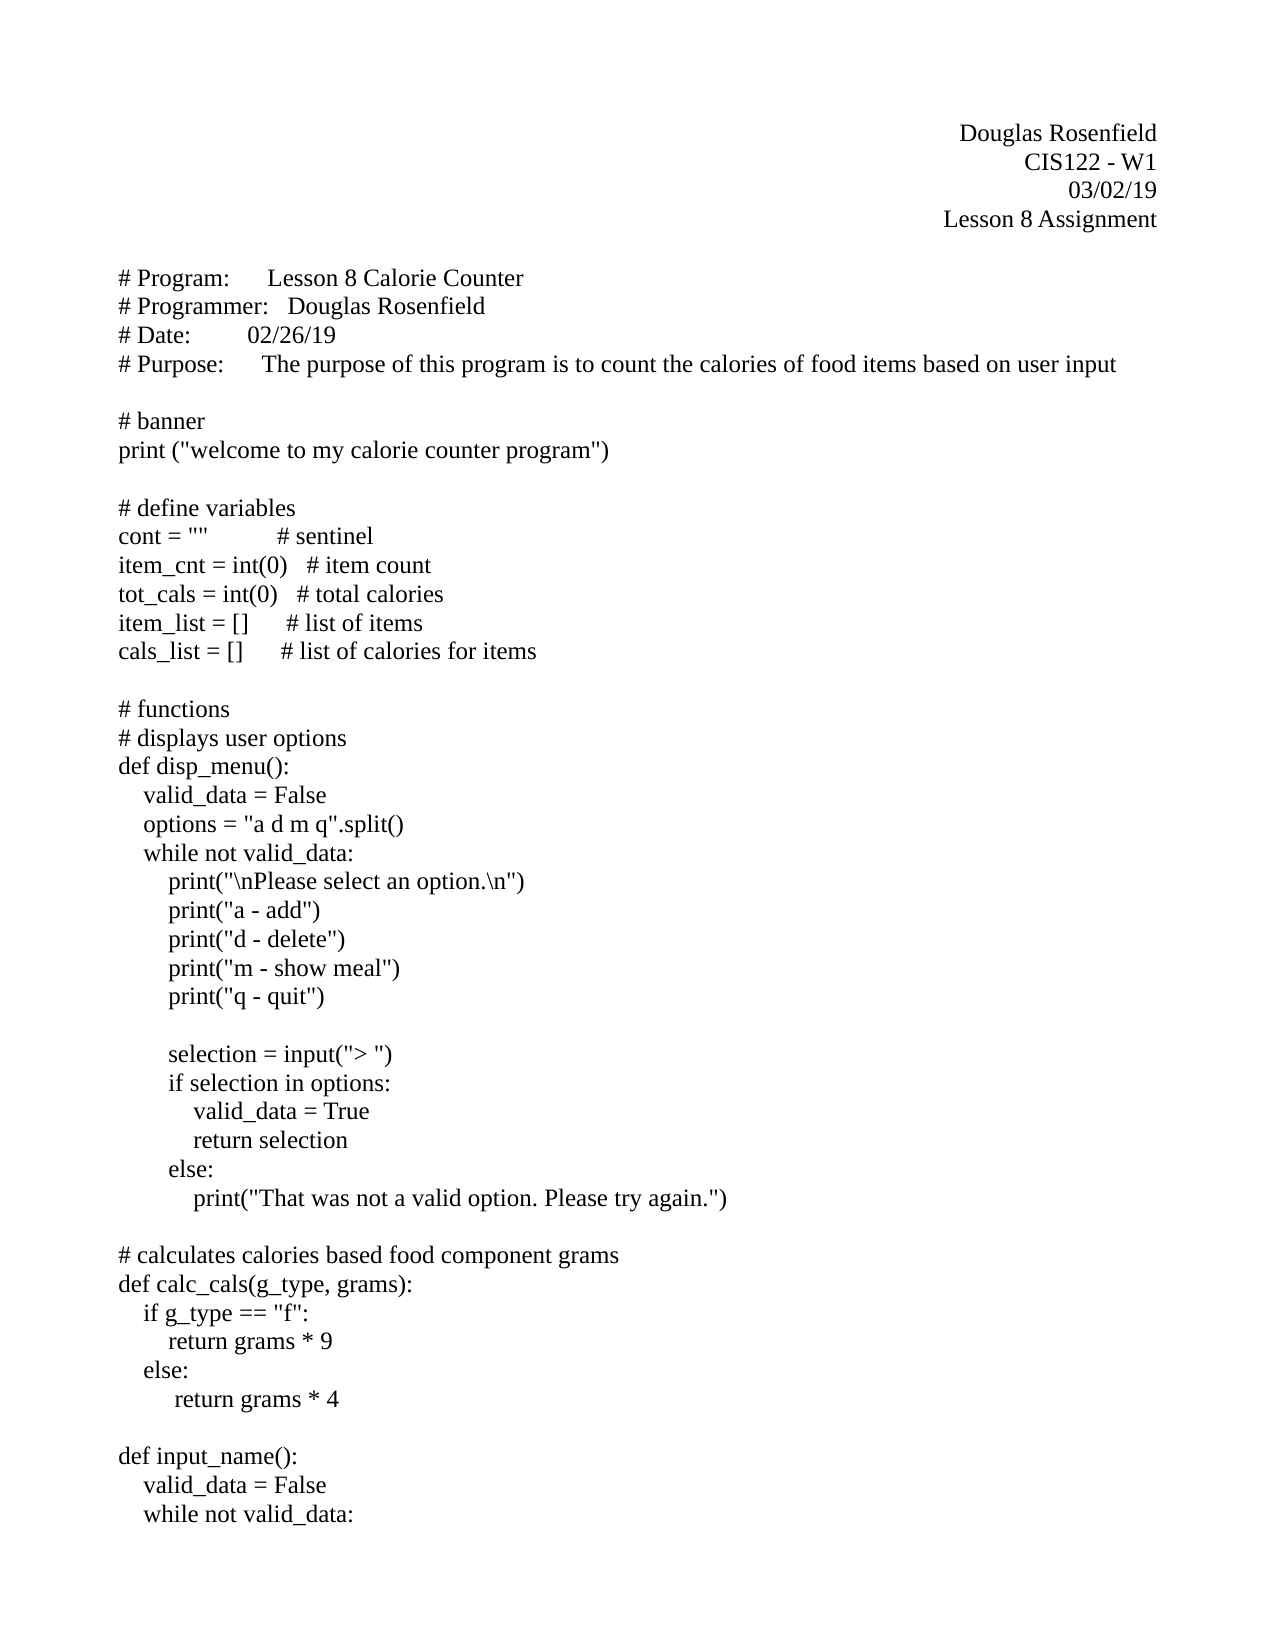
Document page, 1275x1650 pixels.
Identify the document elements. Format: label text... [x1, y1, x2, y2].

text print("\nPlease select an option.\n") [118, 866, 1157, 895]
text # define variables [118, 493, 1157, 521]
text def input_name(): [118, 1441, 1157, 1470]
text def disp_menu(): [118, 751, 1157, 780]
text print("d - delete") [118, 924, 1157, 953]
text selection = input("> ") [118, 1039, 1157, 1068]
text return grams * 9 [118, 1326, 1157, 1355]
text print("a - add") [118, 895, 1157, 924]
text valid_data = False [118, 1470, 1157, 1499]
text item_list = [] # list of items [118, 608, 1157, 636]
text else: [118, 1355, 1157, 1384]
text # calculates calories based food component grams [118, 1240, 1157, 1269]
text if g_type == "f": [118, 1298, 1157, 1326]
text tot_cals = int(0) # total calories [118, 579, 1157, 608]
text return selection [118, 1125, 1157, 1154]
text return grams * 4 [118, 1384, 1157, 1413]
text else: [118, 1154, 1157, 1183]
text def calc_cals(g_type, grams): [118, 1269, 1157, 1298]
text # Program: Lesson 8 Calorie Counter [118, 263, 1157, 291]
text options = "a d m q".split() [118, 809, 1157, 838]
text while not valid_data: [118, 1499, 1157, 1528]
text while not valid_data: [118, 838, 1157, 866]
text print("m - show meal") [118, 953, 1157, 981]
text # displays user options [118, 723, 1157, 751]
text # Purpose: The purpose of this program is to count the calories of food items based on user input [118, 349, 1157, 378]
text print("That was not a valid option. Please try again.") [118, 1183, 1157, 1211]
text valid_data = False [118, 780, 1157, 809]
text if selection in options: [118, 1068, 1157, 1096]
text valid_data = True [118, 1096, 1157, 1125]
text # functions [118, 694, 1157, 723]
text cals_list = [] # list of calories for items [118, 636, 1157, 665]
text item_cnt = int(0) # item count [118, 550, 1157, 579]
text # Date: 02/26/19 [118, 320, 1157, 349]
text # banner [118, 406, 1157, 435]
text print("q - quit") [118, 981, 1157, 1010]
text # Programmer: Douglas Rosenfield [118, 291, 1157, 320]
text cont = "" # sentinel [118, 521, 1157, 550]
text print ("welcome to my calorie counter program") [118, 435, 1157, 464]
